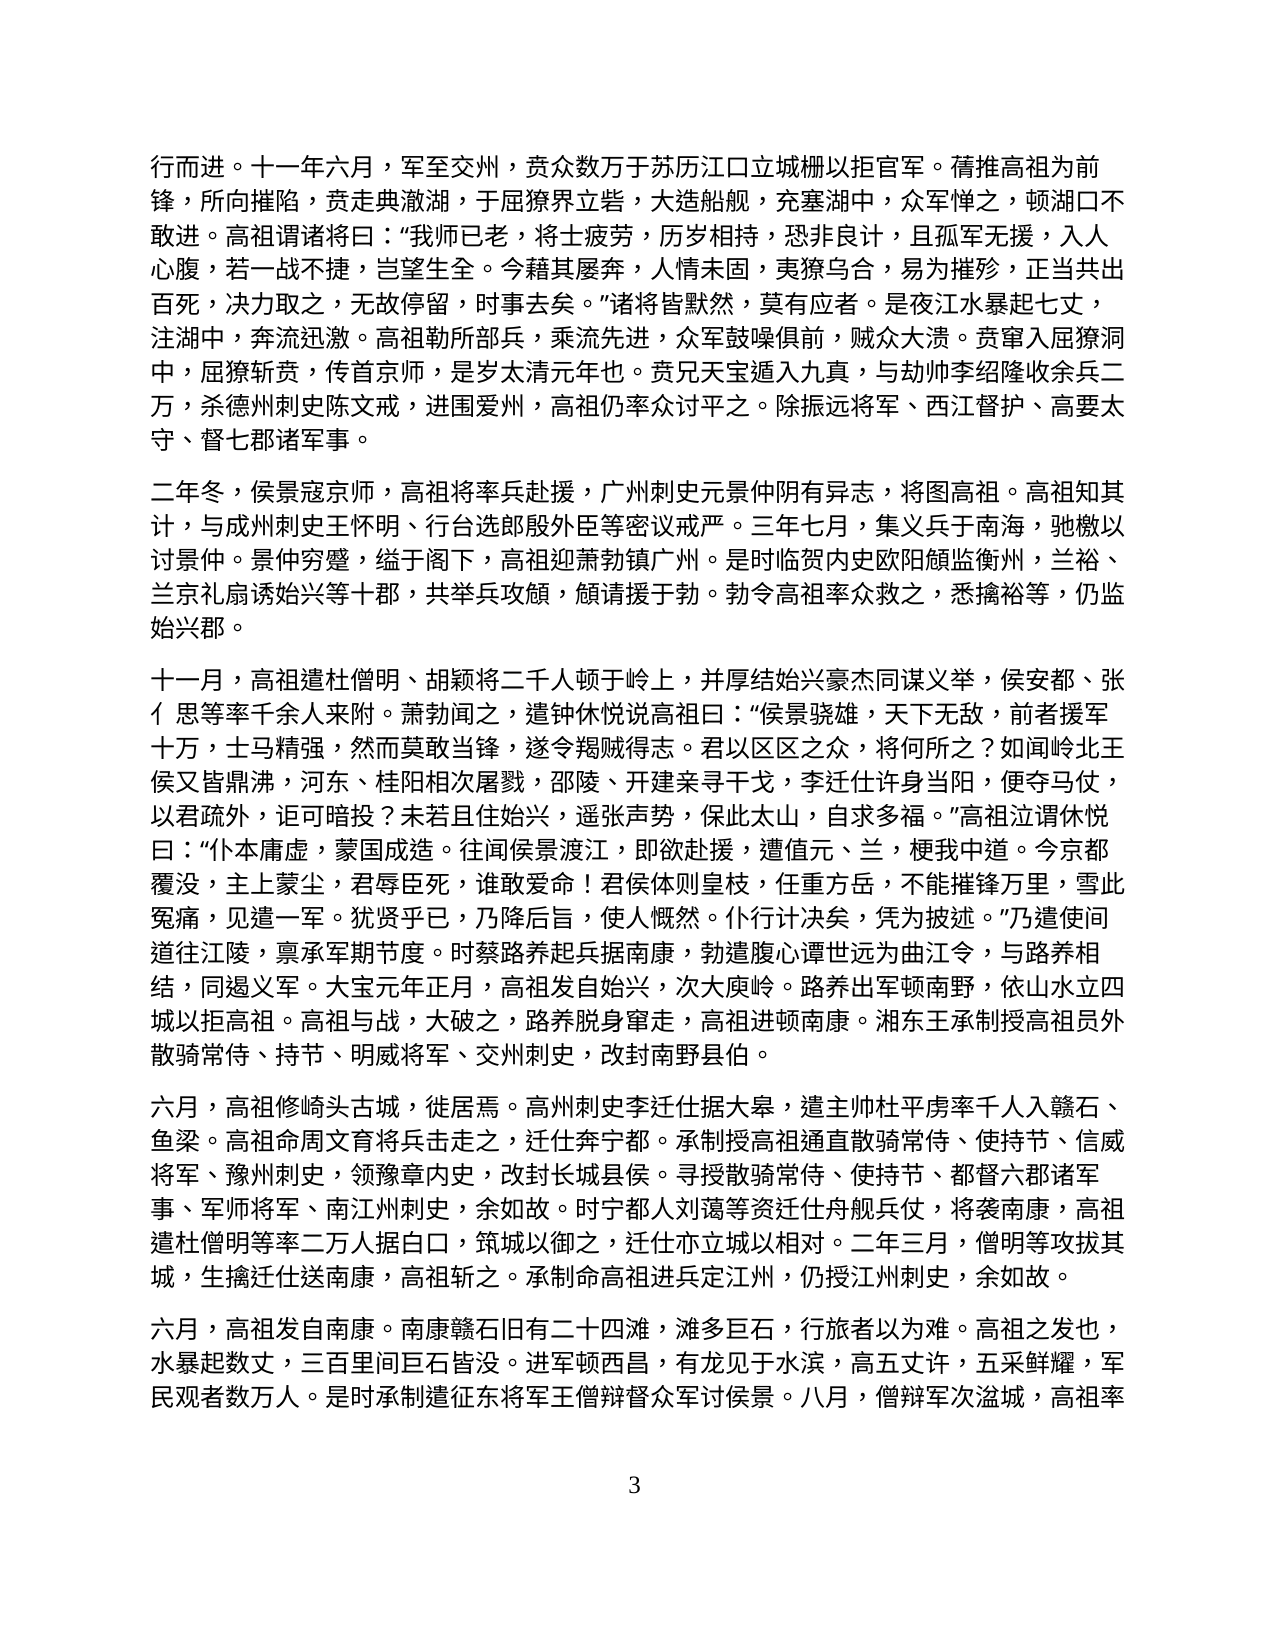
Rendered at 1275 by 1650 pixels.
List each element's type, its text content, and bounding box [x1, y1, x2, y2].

text 二年冬，侯景寇京师，高祖将率兵赴援，广州刺史元景仲阴有异志，将图高祖。高祖知其计，与成州刺史王怀明、行台选郎殷外臣等密议戒严。三年七月，集义兵于南海，驰檄以讨景仲。景仲穷蹙，缢于阁下，高祖迎萧勃镇广州。是时临贺内史欧阳頠监衡州，兰裕、兰京礼扇诱始兴等十郡，共举兵攻頠，頠请援于勃。勃令高祖率众救之，悉擒裕等，仍监始兴郡。 [150, 474, 1125, 645]
text 六月，高祖修崎头古城，徙居焉。高州刺史李迁仕据大皋，遣主帅杜平虏率千人入赣石、鱼梁。高祖命周文育将兵击走之，迁仕奔宁都。承制授高祖通直散骑常侍、使持节、信威将军、豫州刺史，领豫章内史，改封长城县侯。寻授散骑常侍、使持节、都督六郡诸军事、军师将军、南江州刺史，余如故。时宁都人刘蔼等资迁仕舟舰兵仗，将袭南康，高祖遣杜僧明等率二万人据白口，筑城以御之，迁仕亦立城以相对。二年三月，僧明等攻拔其城，生擒迁仕送南康，高祖斩之。承制命高祖进兵定江州，仍授江州刺史，余如故。 [150, 1089, 1125, 1294]
text 六月，高祖发自南康。南康赣石旧有二十四滩，滩多巨石，行旅者以为难。高祖之发也，水暴起数丈，三百里间巨石皆没。进军顿西昌，有龙见于水滨，高五丈许，五采鲜耀，军民观者数万人。是时承制遣征东将军王僧辩督众军讨侯景。八月，僧辩军次湓城，高祖率杜僧明等众军及南川豪帅合三万人将会焉。时西军乏食，高祖先贮军粮五十万石，至是分三十万以资之，仍顿巴丘。会侯景废简文帝，立豫章嗣王栋，高祖遣兼长史沈衮奉表于江陵劝进。十一月，承制授高祖使持节、都督会稽东阳新安临海永嘉五郡诸军事、平东将军、东扬州刺史，领会稽太守、豫章内史，余并如故。三年正月，高祖率甲士三万人、强弩五千张、舟舰二千乘，发自豫章。二月，次桑落洲，遣中记室参军江元礼以事表江陵，承制加高祖鼓吹一部。是时僧辩已发湓城，会高祖于白茅湾，乃登岸结坛，刑牲盟约。进军次芜湖，侯景城主张黑弃城走。三月，高祖与诸军进克姑孰，仍次蔡洲。侯景登石头城观望形势，意甚不悦，谓左右曰：“此军上有紫气，不易可当。”乃以叉步贮石沈塞淮口，缘淮作城，自石头迄青溪十余里中，楼雉相接。诸将未有所决，僧辩遣杜崱问计于高祖，高祖曰：“前柳仲礼数十万兵隔水而坐，韦粲之在青溪，竟不渡岸，贼乃登高望之，表里俱尽，肆其凶虐，覆我王师。今围石头，须渡北岸。诸将若不能当锋，请先往立栅。”高祖即于石头城西横陇筑栅，众军次连八城，直出东北。贼恐西州路断，亦于东北果林作五城以遏大路。景率众万余人、铁骑八百余匹，结阵而进。高祖曰：“军志有之，善用兵者，如常山之蛇，首尾相应。今我师既众，贼徒甚寡，应分贼兵势，以弱制强，何故聚其锋锐，令必死于我？”乃命诸将分处置兵。贼直冲王僧志，僧志小缩，高祖遣徐度领弩手二千横截其后，贼乃却。高祖与王琳、杜龛等以铁骑悉力乘之，贼退据其栅。景仪同卢辉略开石头北门来降。荡主戴冕、曹宣等攻拔果林一城，众军又克其四城。贼复还，殊死战，又尽夺所得城栅。高祖大怒，亲率攻之，士卒腾栅而入，贼复散走。景与百余骑弃槊执刀，左右冲阵，阵不动，景众大溃，逐北至西明门。景至阙下，不敢入台，遣腹心取其二子而遁。高祖率众出广陵应接，会景将郭元建奔齐，高祖纳其部曲三千人而还。僧辩启高祖镇京口。 [150, 1312, 1125, 1414]
text 行而进。十一年六月，军至交州，贲众数万于苏历江口立城栅以拒官军。蒨推高祖为前锋，所向摧陷，贲走典澈湖，于屈獠界立砦，大造船舰，充塞湖中，众军惮之，顿湖口不敢进。高祖谓诸将曰：“我师已老，将士疲劳，历岁相持，恐非良计，且孤军无援，入人心腹，若一战不捷，岂望生全。今藉其屡奔，人情未固，夷獠乌合，易为摧殄，正当共出百死，决力取之，无故停留，时事去矣。”诸将皆默然，莫有应者。是夜江水暴起七丈，注湖中，奔流迅激。高祖勒所部兵，乘流先进，众军鼓噪俱前，贼众大溃。贲窜入屈獠洞中，屈獠斩贲，传首京师，是岁太清元年也。贲兄天宝遁入九真，与劫帅李绍隆收余兵二万，杀德州刺史陈文戒，进围爱州，高祖仍率众讨平之。除振远将军、西江督护、高要太守、督七郡诸军事。 [150, 150, 1125, 457]
text 十一月，高祖遣杜僧明、胡颖将二千人顿于岭上，并厚结始兴豪杰同谋义举，侯安都、张亻思等率千余人来附。萧勃闻之，遣钟休悦说高祖曰：“侯景骁雄，天下无敌，前者援军十万，士马精强，然而莫敢当锋，遂令羯贼得志。君以区区之众，将何所之？如闻岭北王侯又皆鼎沸，河东、桂阳相次屠戮，邵陵、开建亲寻干戈，李迁仕许身当阳，便夺马仗，以君疏外，讵可暗投？未若且住始兴，遥张声势，保此太山，自求多福。”高祖泣谓休悦曰：“仆本庸虚，蒙国成造。往闻侯景渡江，即欲赴援，遭值元、兰，梗我中道。今京都覆没，主上蒙尘，君辱臣死，谁敢爱命！君侯体则皇枝，任重方岳，不能摧锋万里，雪此冤痛，见遣一军。犹贤乎已，乃降后旨，使人慨然。仆行计决矣，凭为披述。”乃遣使间道往江陵，禀承军期节度。时蔡路养起兵据南康，勃遣腹心谭世远为曲江令，与路养相结，同遏义军。大宝元年正月，高祖发自始兴，次大庾岭。路养出军顿南野，依山水立四城以拒高祖。高祖与战，大破之，路养脱身窜走，高祖进顿南康。湘东王承制授高祖员外散骑常侍、持节、明威将军、交州刺史，改封南野县伯。 [150, 663, 1125, 1071]
